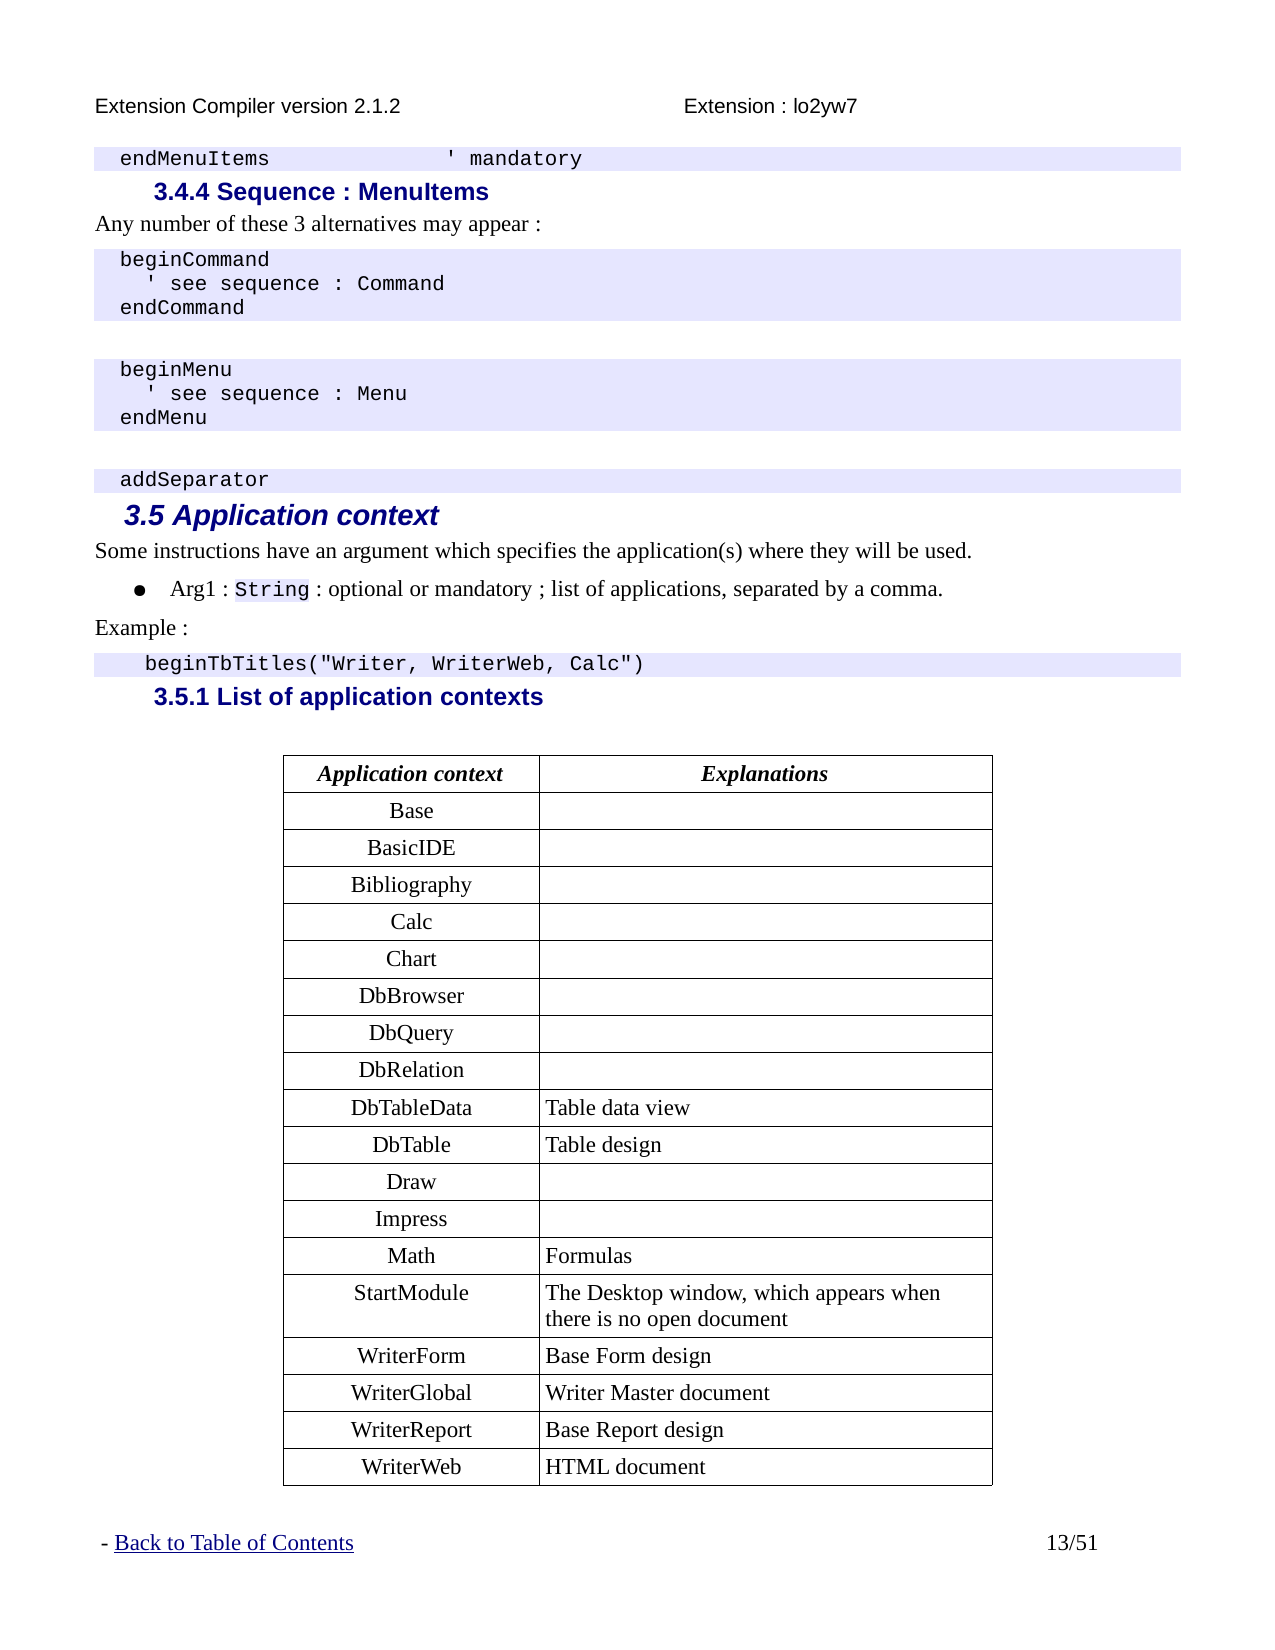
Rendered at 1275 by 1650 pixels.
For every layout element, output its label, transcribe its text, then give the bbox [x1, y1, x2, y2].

text endCommand [94, 297, 1181, 321]
table_cell [540, 1053, 992, 1089]
table_cell Table design [540, 1127, 992, 1163]
text Example : [94, 615, 1181, 641]
table_cell Base [284, 793, 539, 829]
table_cell Base Report design [540, 1412, 992, 1448]
text Some instructions have an argument which specifies the application(s) where they will be used. [94, 537, 1181, 563]
table_cell DbBrowser [284, 979, 539, 1014]
table_cell Draw [284, 1164, 539, 1200]
table_cell Calc [284, 904, 539, 940]
table_cell [540, 867, 992, 903]
table_cell [540, 830, 992, 866]
text endMenuItems ' mandatory [94, 147, 1181, 171]
text beginTbTitles("Writer, WriterWeb, Calc") [94, 653, 1181, 677]
table_cell DbTableData [284, 1090, 539, 1126]
table_cell Bibliography [284, 867, 539, 903]
table_cell Chart [284, 941, 539, 977]
table_cell Table data view [540, 1090, 992, 1126]
table_cell Math [284, 1238, 539, 1274]
table_header Explanations [540, 756, 992, 792]
table_header Application context [284, 756, 539, 792]
table_cell [540, 904, 992, 940]
table_cell [540, 1201, 992, 1237]
table_cell StartModule [284, 1275, 539, 1337]
table_cell WriterWeb [284, 1449, 539, 1485]
table_cell [540, 1164, 992, 1200]
table_cell DbTable [284, 1127, 539, 1163]
text addSeparator [94, 469, 1181, 493]
table_cell [540, 941, 992, 977]
table_cell Writer Master document [540, 1375, 992, 1411]
text beginCommand [94, 249, 1181, 273]
table_cell Base Form design [540, 1338, 992, 1374]
table_cell [540, 1016, 992, 1052]
text ' see sequence : Menu [94, 383, 1181, 407]
subtitle Sequence : MenuItems [153, 177, 1181, 205]
table_cell DbQuery [284, 1016, 539, 1052]
table_cell Formulas [540, 1238, 992, 1274]
table_cell DbRelation [284, 1053, 539, 1089]
table_cell Impress [284, 1201, 539, 1237]
text endMenu [94, 407, 1181, 431]
list Arg1 : String : optional or mandatory ; list of applications, separated by a comma. [132, 576, 1181, 602]
table_cell HTML document [540, 1449, 992, 1485]
table_cell The Desktop window, which appears when there is no open document [540, 1275, 992, 1337]
table_cell BasicIDE [284, 830, 539, 866]
table_cell WriterGlobal [284, 1375, 539, 1411]
subtitle Application context [124, 499, 1181, 532]
table_cell WriterForm [284, 1338, 539, 1374]
table_cell [540, 979, 992, 1014]
text ' see sequence : Command [94, 273, 1181, 297]
subtitle List of application contexts [153, 683, 1181, 711]
table_cell [540, 793, 992, 829]
text Any number of these 3 alternatives may appear : [94, 211, 1181, 237]
text beginMenu [94, 359, 1181, 383]
table_cell WriterReport [284, 1412, 539, 1448]
